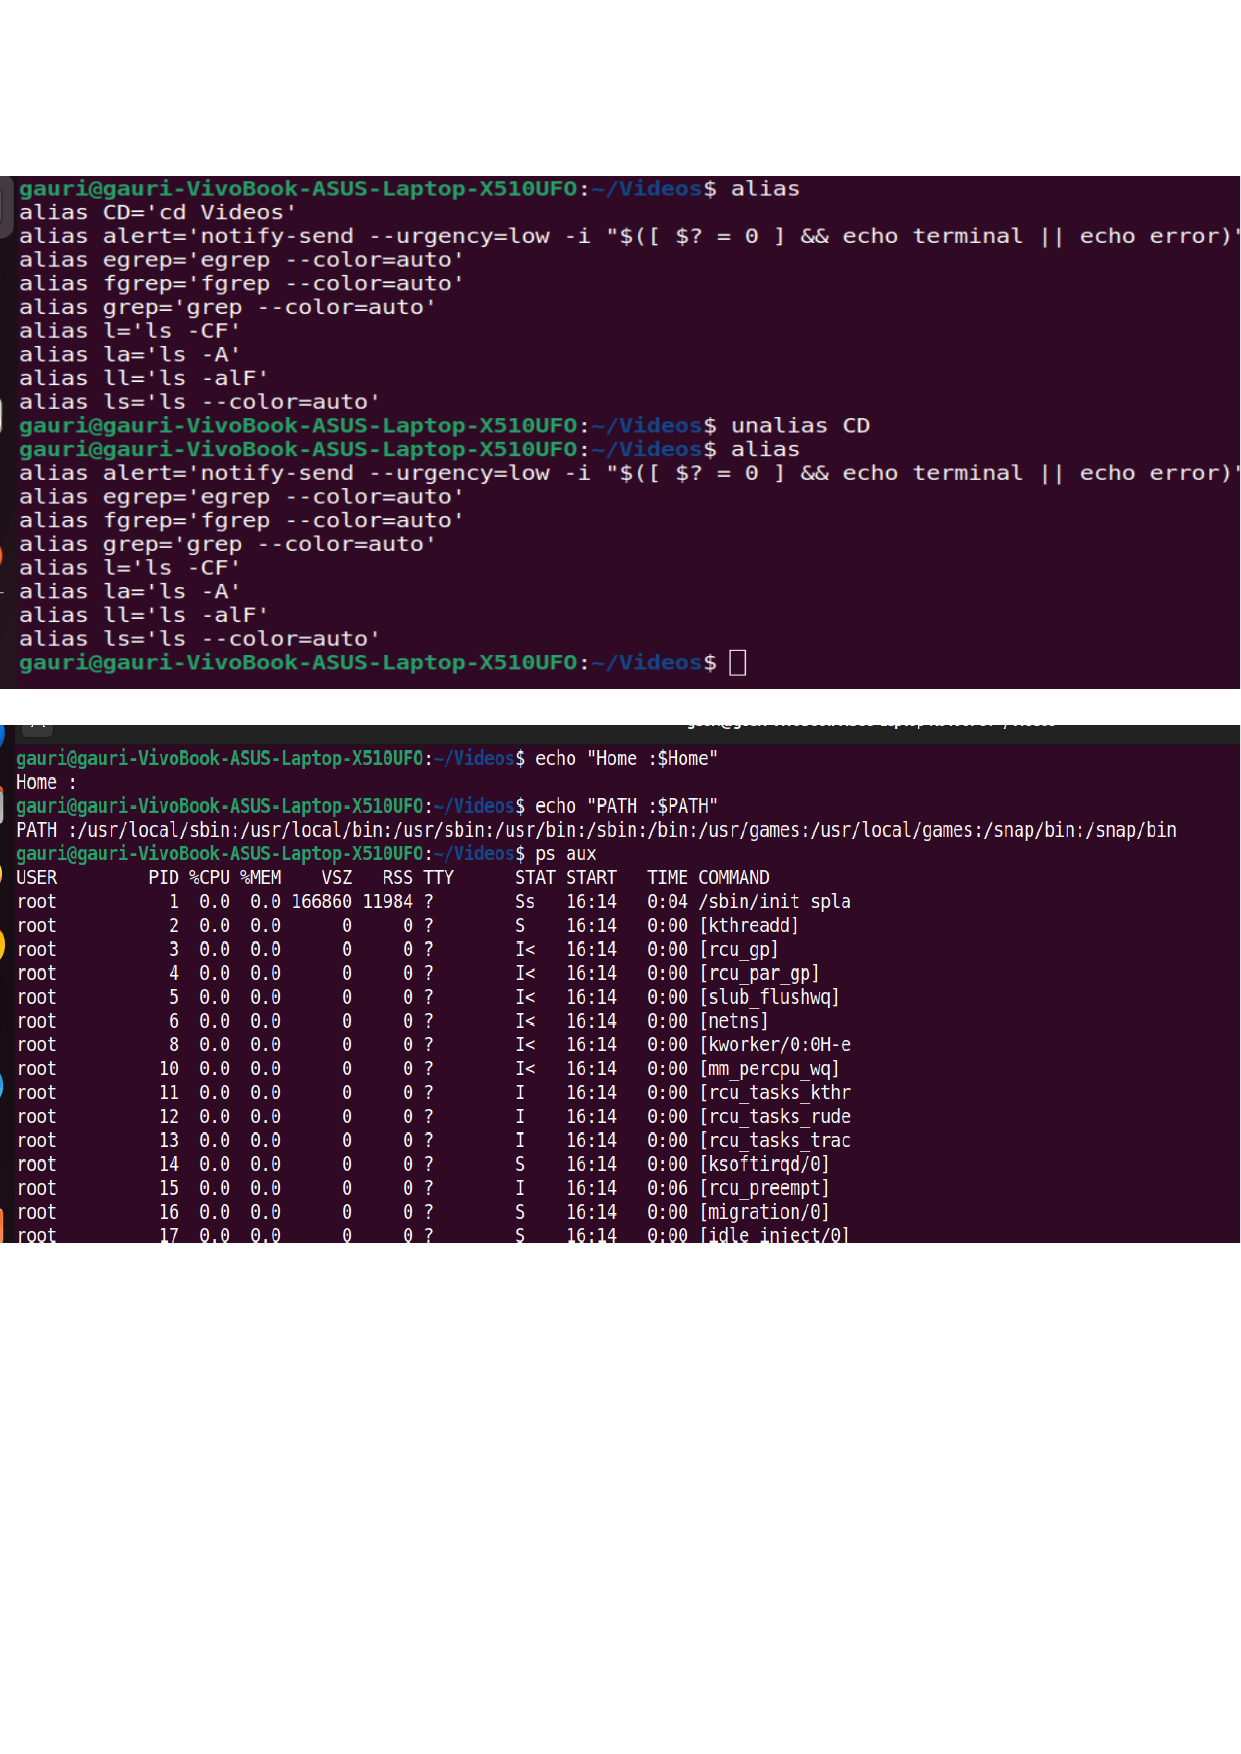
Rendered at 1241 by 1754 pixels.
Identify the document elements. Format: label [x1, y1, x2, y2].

picture [0, 725, 1241, 1243]
picture [0, 176, 1241, 689]
